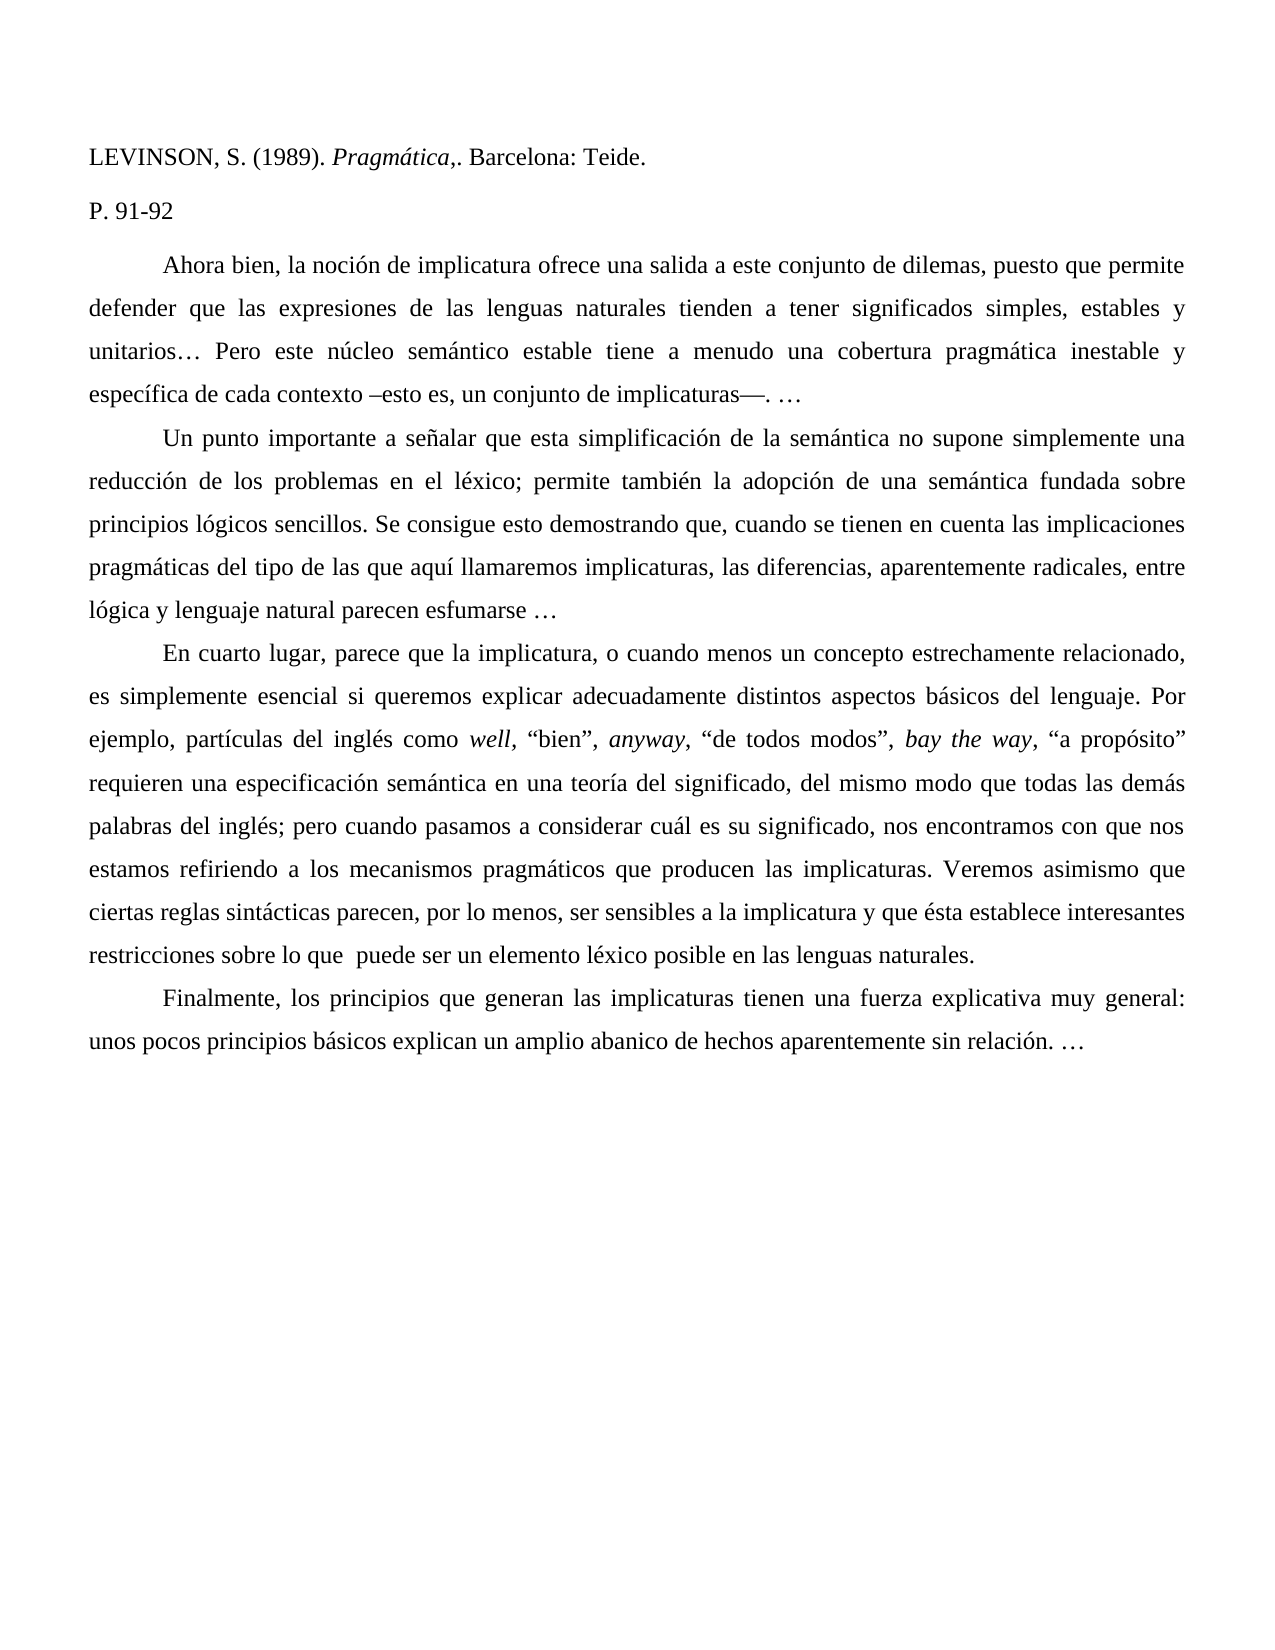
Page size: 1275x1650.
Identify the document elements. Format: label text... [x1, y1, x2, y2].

text Finalmente, los principios que generan las implicaturas tienen una fuerza explicativa muy general: unos pocos principios básicos explican un amplio abanico de hechos aparentemente sin relación. … [89, 983, 1186, 1055]
text Ahora bien, la noción de implicatura ofrece una salida a este conjunto de dilemas, puesto que permite defender que las expresiones de las lenguas naturales tienden a tener significados simples, estables y unitarios… Pero este núcleo semántico estable tiene a menudo una cobertura pragmática inestable y específica de cada contexto –esto es, un conjunto de implicaturas—. … [89, 250, 1186, 408]
text LEVINSON, S. (1989). Pragmática,. Barcelona: Teide. [89, 142, 1186, 171]
text Un punto importante a señalar que esta simplificación de la semántica no supone simplemente una reducción de los problemas en el léxico; permite también la adopción de una semántica fundada sobre principios lógicos sencillos. Se consigue esto demostrando que, cuando se tienen en cuenta las implicaciones pragmáticas del tipo de las que aquí llamaremos implicaturas, las diferencias, aparentemente radicales, entre lógica y lenguaje natural parecen esfumarse … [89, 423, 1186, 624]
text En cuarto lugar, parece que la implicatura, o cuando menos un concepto estrechamente relacionado, es simplemente esencial si queremos explicar adecuadamente distintos aspectos básicos del lenguaje. Por ejemplo, partículas del inglés como well, “bien”, anyway, “de todos modos”, bay the way, “a propósito” requieren una especificación semántica en una teoría del significado, del mismo modo que todas las demás palabras del inglés; pero cuando pasamos a considerar cuál es su significado, nos encontramos con que nos estamos refiriendo a los mecanismos pragmáticos que producen las implicaturas. Veremos asimismo que ciertas reglas sintácticas parecen, por lo menos, ser sensibles a la implicatura y que ésta establece interesantes restricciones sobre lo que puede ser un elemento léxico posible en las lenguas naturales. [89, 638, 1186, 969]
text P. 91-92 [89, 196, 1186, 225]
